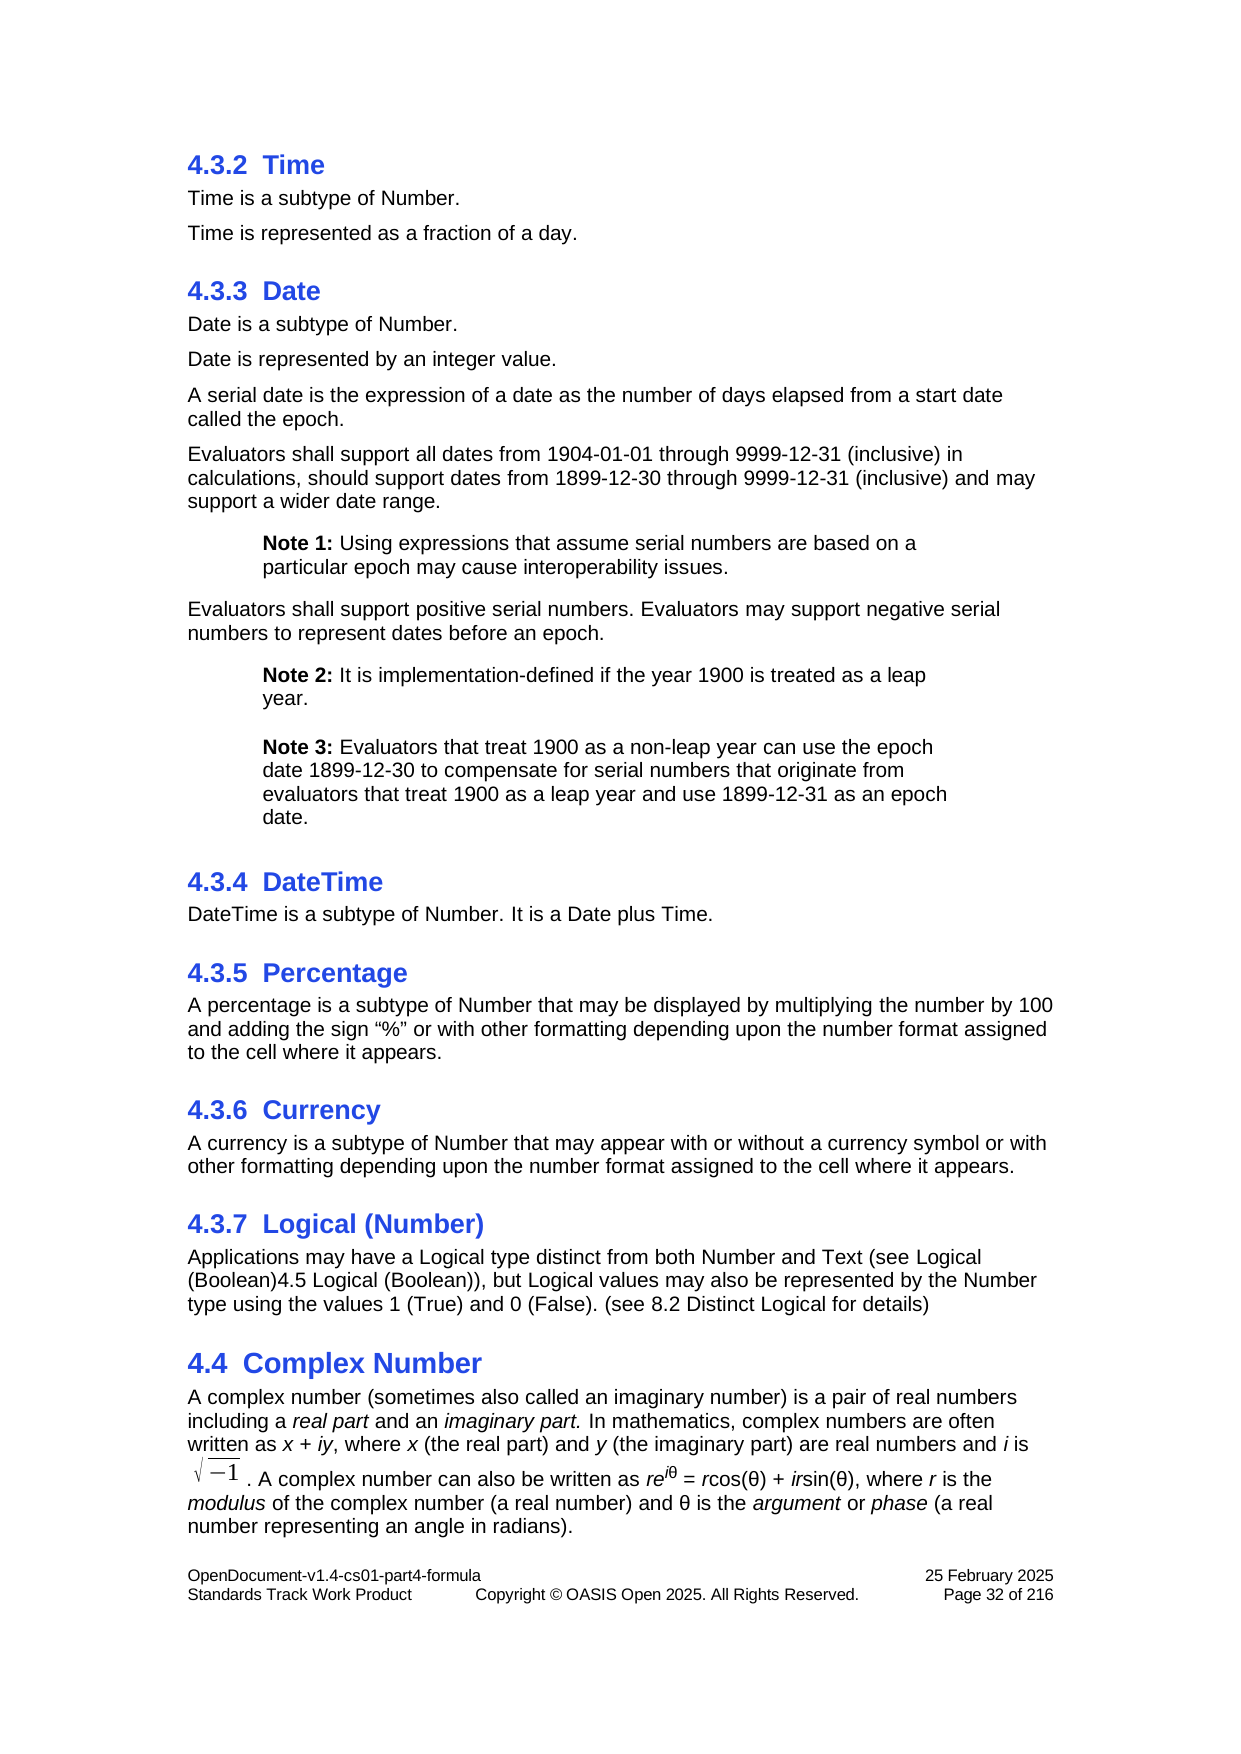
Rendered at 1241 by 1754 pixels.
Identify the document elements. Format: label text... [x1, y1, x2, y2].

subtitle Percentage [187, 957, 1053, 987]
text Date is a subtype of Number. [187, 312, 1053, 336]
subtitle Logical (Number) [187, 1209, 1053, 1239]
text Note 1: Using expressions that assume serial numbers are based on a particular epoch may cause interoperability issues. [262, 532, 978, 579]
text Time is a subtype of Number. [187, 186, 1053, 209]
text Applications may have a Logical type distinct from both Number and Text (see Logical (Boolean)4.5 Logical (Boolean)), but Logical values may also be represented by the Number type using the values 1 (True) and 0 (False). (see 8.2 Distinct Logical for details) [187, 1245, 1053, 1316]
text Note 3: Evaluators that treat 1900 as a non-leap year can use the epoch date 1899-12-30 to compensate for serial numbers that originate from evaluators that treat 1900 as a leap year and use 1899-12-31 as an epoch date. [262, 735, 978, 829]
text A complex number (sometimes also called an imaginary number) is a pair of real numbers including a real part and an imaginary part. In mathematics, complex numbers are often written as x + iy, where x (the real part) and y (the imaginary part) are real numbers and i is . A complex number can also be written as reiθ = rcos(θ) + irsin(θ), where r is the modulus of the complex number (a real number) and θ is the argument or phase (a real number representing an angle in radians). [187, 1386, 1053, 1538]
text Note 2: It is implementation-defined if the year 1900 is treated as a leap year. [262, 663, 978, 710]
text DateTime is a subtype of Number. It is a Date plus Time. [187, 903, 1053, 926]
subtitle Complex Number [187, 1347, 1053, 1379]
text Date is represented by an integer value. [187, 348, 1053, 371]
text A percentage is a subtype of Number that may be displayed by multiplying the number by 100 and adding the sign “%” or with other formatting depending upon the number format assigned to the cell where it appears. [187, 993, 1053, 1064]
subtitle Date [187, 276, 1053, 306]
text Time is represented as a fraction of a day. [187, 222, 1053, 245]
subtitle DateTime [187, 867, 1053, 897]
text A serial date is the expression of a date as the number of days elapsed from a start date called the epoch. [187, 383, 1053, 431]
text Evaluators shall support all dates from 1904-01-01 through 9999-12-31 (inclusive) in calculations, should support dates from 1899-12-30 through 9999-12-31 (inclusive) and may support a wider date range. [187, 443, 1053, 513]
subtitle Currency [187, 1095, 1053, 1125]
text A currency is a subtype of Number that may appear with or without a currency symbol or with other formatting depending upon the number format assigned to the cell where it appears. [187, 1131, 1053, 1178]
text Evaluators shall support positive serial numbers. Evaluators may support negative serial numbers to represent dates before an epoch. [187, 597, 1053, 644]
subtitle Time [187, 150, 1053, 180]
